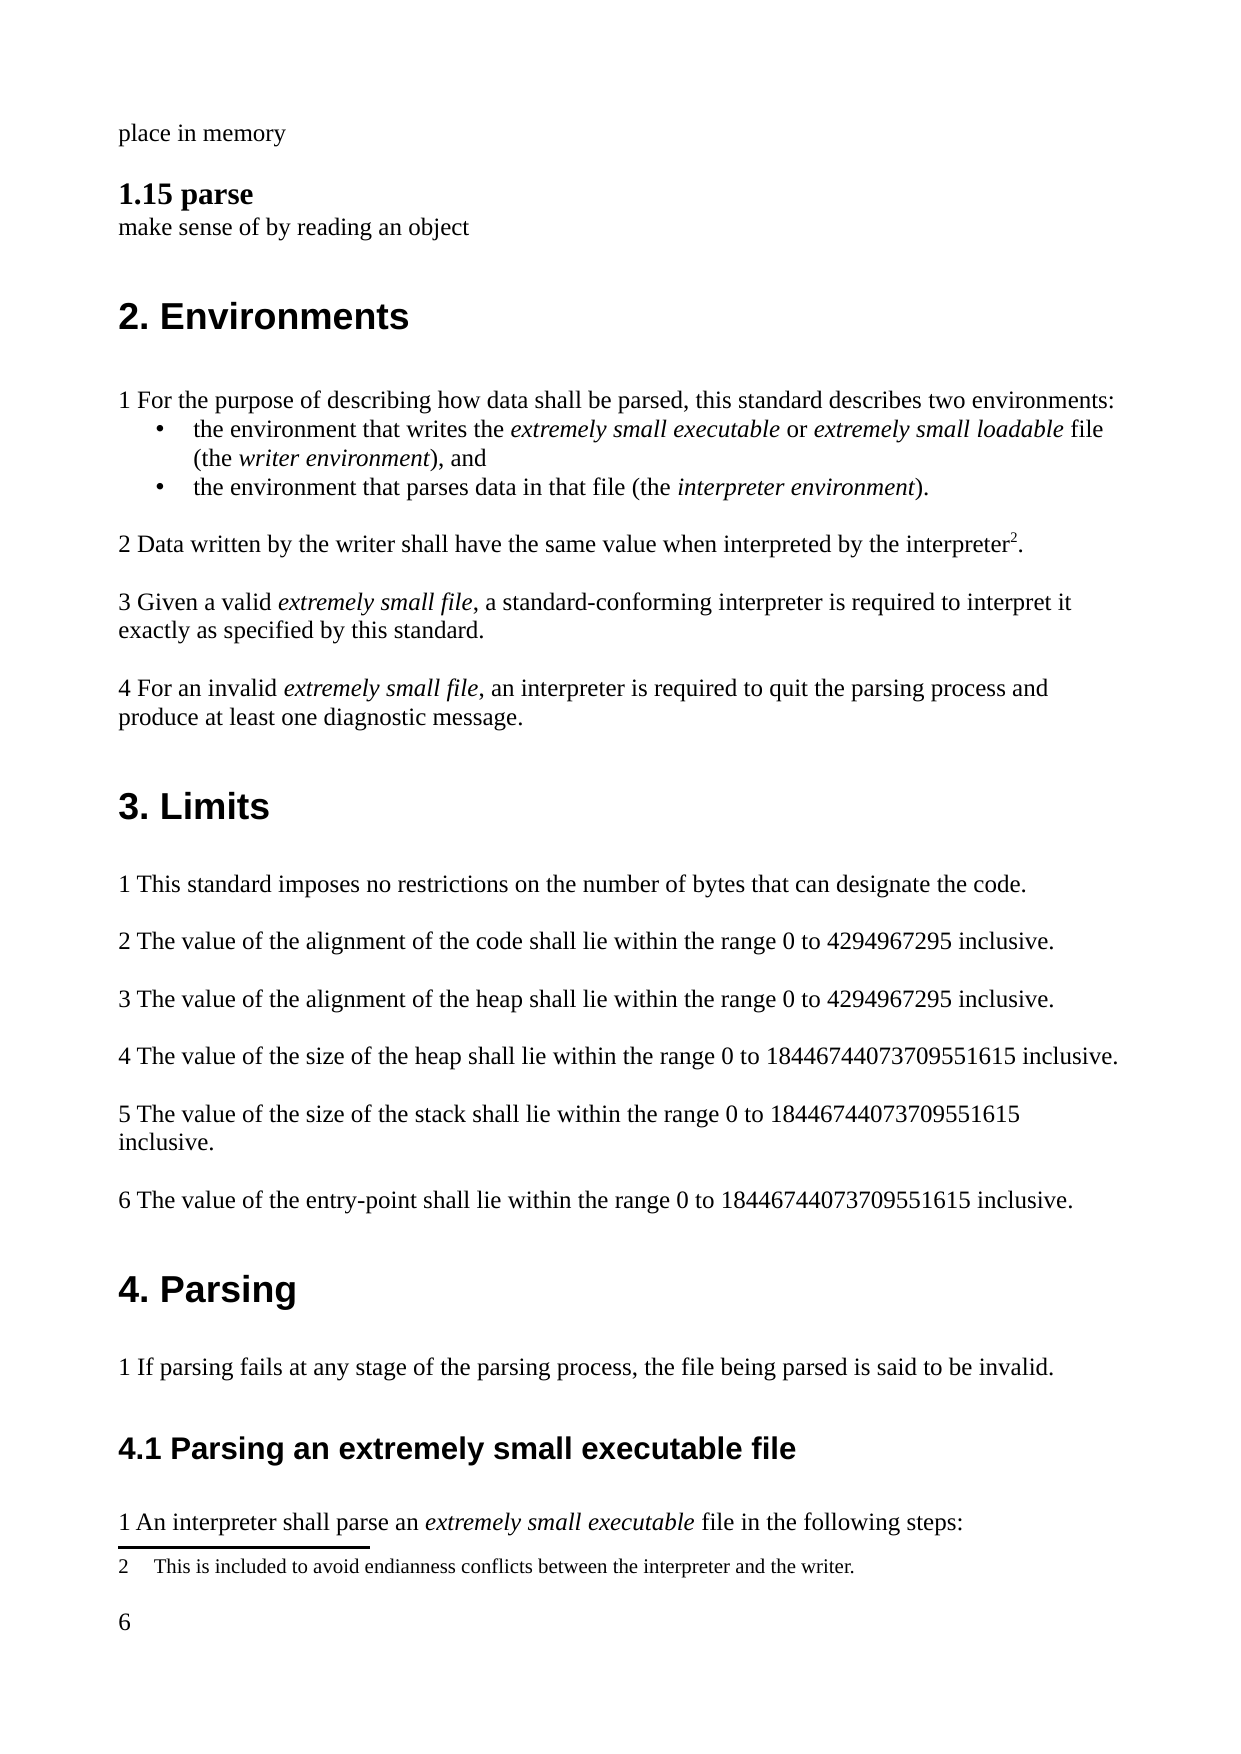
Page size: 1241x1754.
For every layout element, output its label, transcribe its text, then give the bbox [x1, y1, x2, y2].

text 4 For an invalid extremely small file, an interpreter is required to quit the parsing process and produce at least one diagnostic message. [118, 673, 1122, 731]
text This is included to avoid endianness conflicts between the interpreter and the writer. [118, 1553, 1122, 1578]
subtitle 2. Environments [118, 294, 1122, 337]
text 1 For the purpose of describing how data shall be parsed, this standard describes two environments: [118, 386, 1122, 414]
text 1 If parsing fails at any stage of the parsing process, the file being parsed is said to be invalid. [118, 1352, 1122, 1381]
subtitle 3. Limits [118, 784, 1122, 827]
list the environment that writes the extremely small executable or extremely small loadable file (the writer environment), and [156, 414, 1122, 472]
text 3 The value of the alignment of the heap shall lie within the range 0 to 4294967295 inclusive. [118, 984, 1122, 1012]
text 4 The value of the size of the heap shall lie within the range 0 to 18446744073709551615 inclusive. [118, 1041, 1122, 1070]
text make sense of by reading an object [118, 212, 1122, 240]
subtitle 4. Parsing [118, 1267, 1122, 1311]
text 3 Given a valid extremely small file, a standard-conforming interpreter is required to interpret it exactly as specified by this standard. [118, 587, 1122, 644]
text 2 The value of the alignment of the code shall lie within the range 0 to 4294967295 inclusive. [118, 926, 1122, 955]
text 5 The value of the size of the stack shall lie within the range 0 to 18446744073709551615 inclusive. [118, 1099, 1122, 1156]
text 1.15 parse [118, 176, 1122, 212]
subtitle 4.1 Parsing an extremely small executable file [118, 1430, 1122, 1466]
text place in memory [118, 118, 1122, 147]
list the environment that parses data in that file (the interpreter environment). [156, 472, 1122, 501]
text 1 An interpreter shall parse an extremely small executable file in the following steps: [118, 1507, 1122, 1536]
text 2 Data written by the writer shall have the same value when interpreted by the interpreter. [118, 529, 1122, 558]
text 6 The value of the entry-point shall lie within the range 0 to 18446744073709551615 inclusive. [118, 1185, 1122, 1214]
text 1 This standard imposes no restrictions on the number of bytes that can designate the code. [118, 869, 1122, 897]
